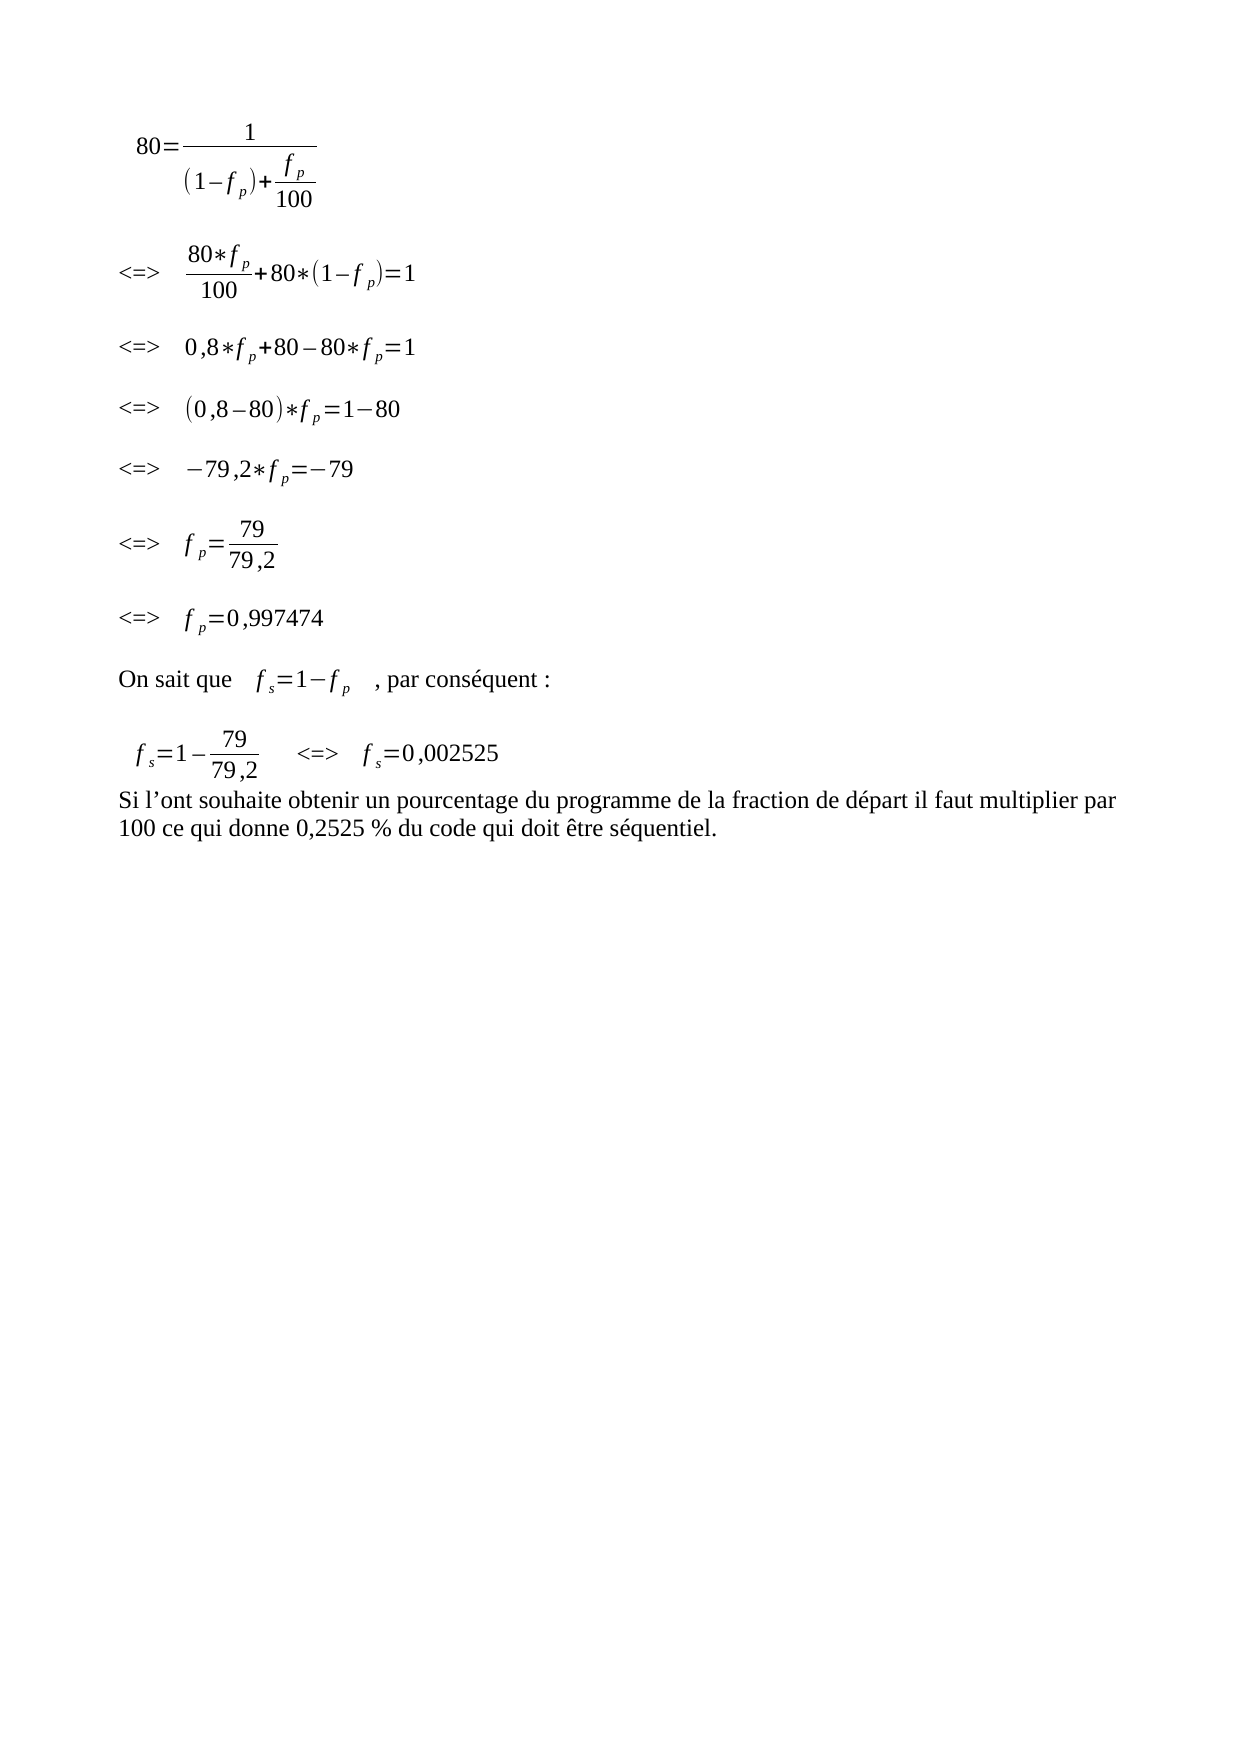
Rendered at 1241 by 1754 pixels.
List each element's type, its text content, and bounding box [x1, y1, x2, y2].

text On sait que , par conséquent : [118, 664, 1122, 697]
text <=> [118, 726, 1122, 785]
text <=> [118, 393, 1122, 426]
text <=> [118, 332, 1122, 365]
text <=> [118, 241, 1122, 303]
text <=> [118, 603, 1122, 636]
text <=> [118, 454, 1122, 487]
text Si l’ont souhaite obtenir un pourcentage du programme de la fraction de départ il faut multiplier par 100 ce qui donne 0,2525 % du code qui doit être séquentiel. [118, 785, 1122, 842]
text <=> [118, 516, 1122, 575]
